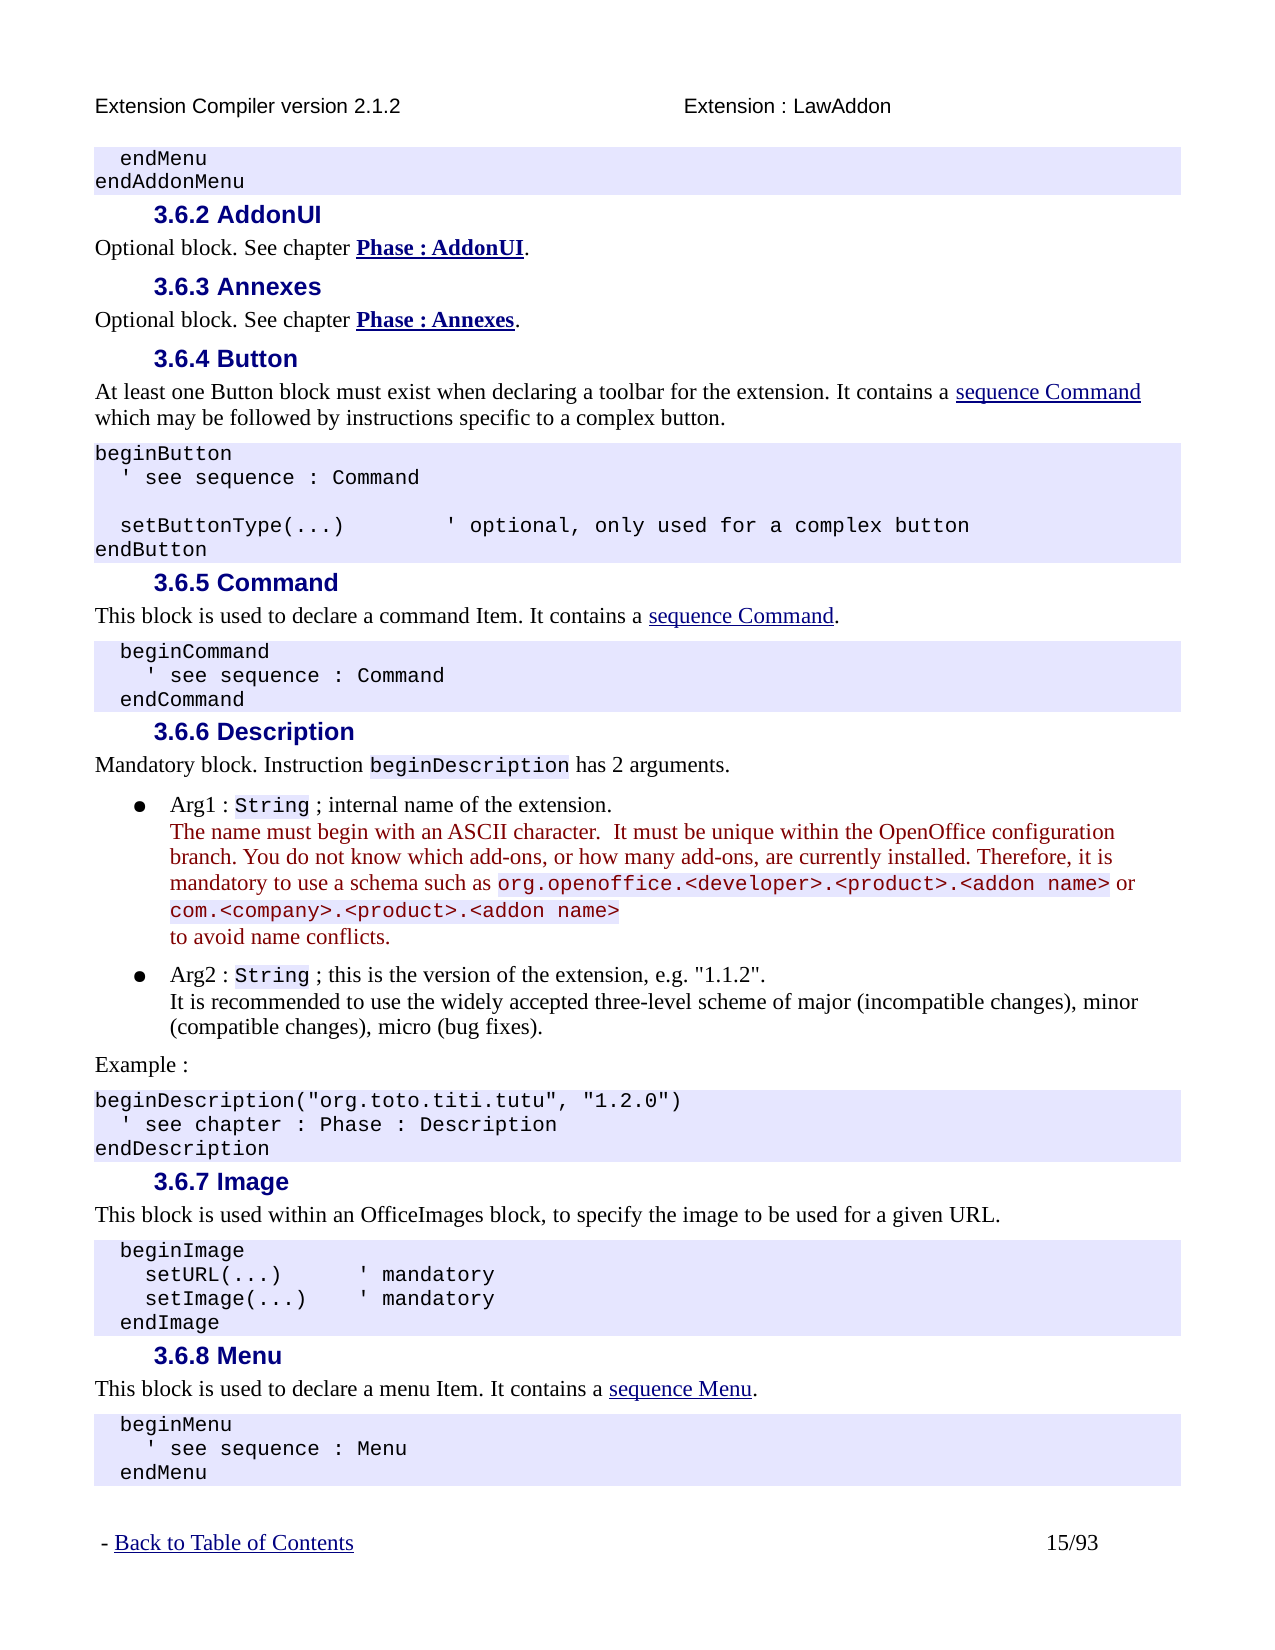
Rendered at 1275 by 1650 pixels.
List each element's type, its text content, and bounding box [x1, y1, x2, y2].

text This block is used to declare a command Item. It contains a sequence Command. [94, 602, 1181, 628]
text endAddonMenu [94, 171, 1181, 195]
text endImage [94, 1312, 1181, 1336]
subtitle Annexes [153, 273, 1181, 301]
subtitle Command [153, 568, 1181, 597]
text beginImage [94, 1240, 1181, 1264]
subtitle Button [153, 345, 1181, 373]
text setImage(...) ' mandatory [94, 1288, 1181, 1312]
subtitle Description [153, 718, 1181, 746]
text beginButton [94, 443, 1181, 467]
text endCommand [94, 688, 1181, 712]
text Mandatory block. Instruction beginDescription has 2 arguments. [94, 752, 1181, 779]
subtitle Menu [153, 1342, 1181, 1370]
text beginDescription("org.toto.titi.tutu", "1.2.0") [94, 1090, 1181, 1114]
text endMenu [94, 1462, 1181, 1486]
text ' see sequence : Menu [94, 1438, 1181, 1462]
text ' see chapter : Phase : Description [94, 1114, 1181, 1138]
text This block is used to declare a menu Item. It contains a sequence Menu. [94, 1376, 1181, 1401]
text Example : [94, 1052, 1181, 1078]
text setURL(...) ' mandatory [94, 1264, 1181, 1288]
text beginMenu [94, 1414, 1181, 1438]
text ' see sequence : Command [94, 467, 1181, 491]
subtitle Image [153, 1168, 1181, 1196]
text ' see sequence : Command [94, 664, 1181, 688]
text This block is used within an OfficeImages block, to specify the image to be used for a given URL. [94, 1202, 1181, 1228]
text endDescription [94, 1138, 1181, 1162]
text endMenu [94, 147, 1181, 171]
text Optional block. See chapter Phase : Annexes. [94, 307, 1181, 333]
text At least one Button block must exist when declaring a toolbar for the extension. It contains a sequence Command which may be followed by instructions specific to a complex button. [94, 379, 1181, 430]
list Arg2 : String ; this is the version of the extension, e.g. "1.1.2". It is recommended to use the widely accepted three-level scheme of major (incompatible changes), minor (compatible changes), micro (bug fixes). [132, 962, 1181, 1040]
text setButtonType(...) ' optional, only used for a complex button [94, 515, 1181, 539]
text endButton [94, 539, 1181, 563]
subtitle AddonUI [153, 201, 1181, 229]
text beginCommand [94, 641, 1181, 664]
list Arg1 : String ; internal name of the extension. The name must begin with an ASCII character. It must be unique within the OpenOffice configuration branch. You do not know which add-ons, or how many add-ons, are currently installed. Therefore, it is mandatory to use a schema such as org.openoffice.<developer>.<product>.<addon name> or com.<company>.<product>.<addon name> to avoid name conflicts. [132, 792, 1181, 949]
text Optional block. See chapter Phase : AddonUI. [94, 235, 1181, 261]
